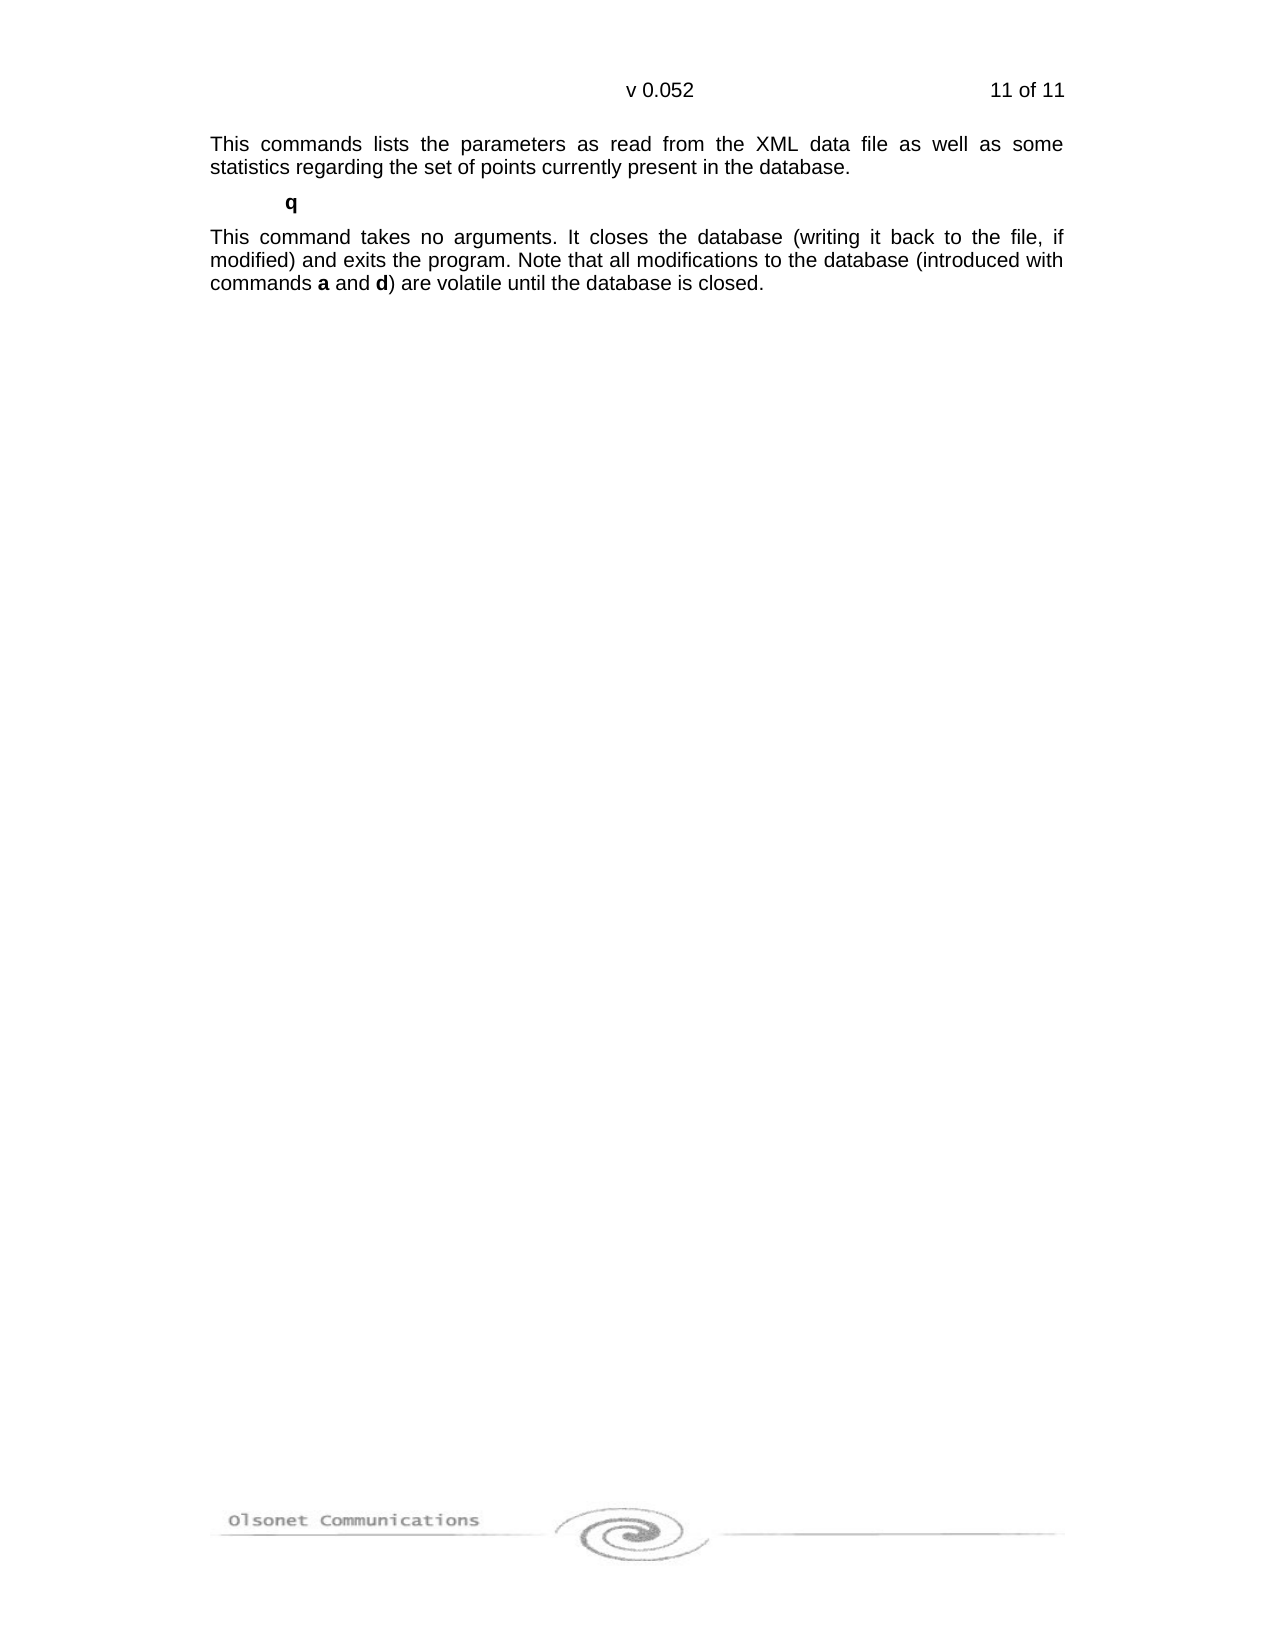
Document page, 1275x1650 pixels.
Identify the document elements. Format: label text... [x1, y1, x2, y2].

picture [210, 1492, 1065, 1584]
text This command takes no arguments. It closes the database (writing it back to the file, if modified) and exits the program. Note that all modifications to the database (introduced with commands a and d) are volatile until the database is closed. [210, 225, 1065, 295]
text This commands lists the parameters as read from the XML data file as well as some statistics regarding the set of points currently present in the database. [210, 132, 1065, 179]
text q [210, 190, 1065, 214]
